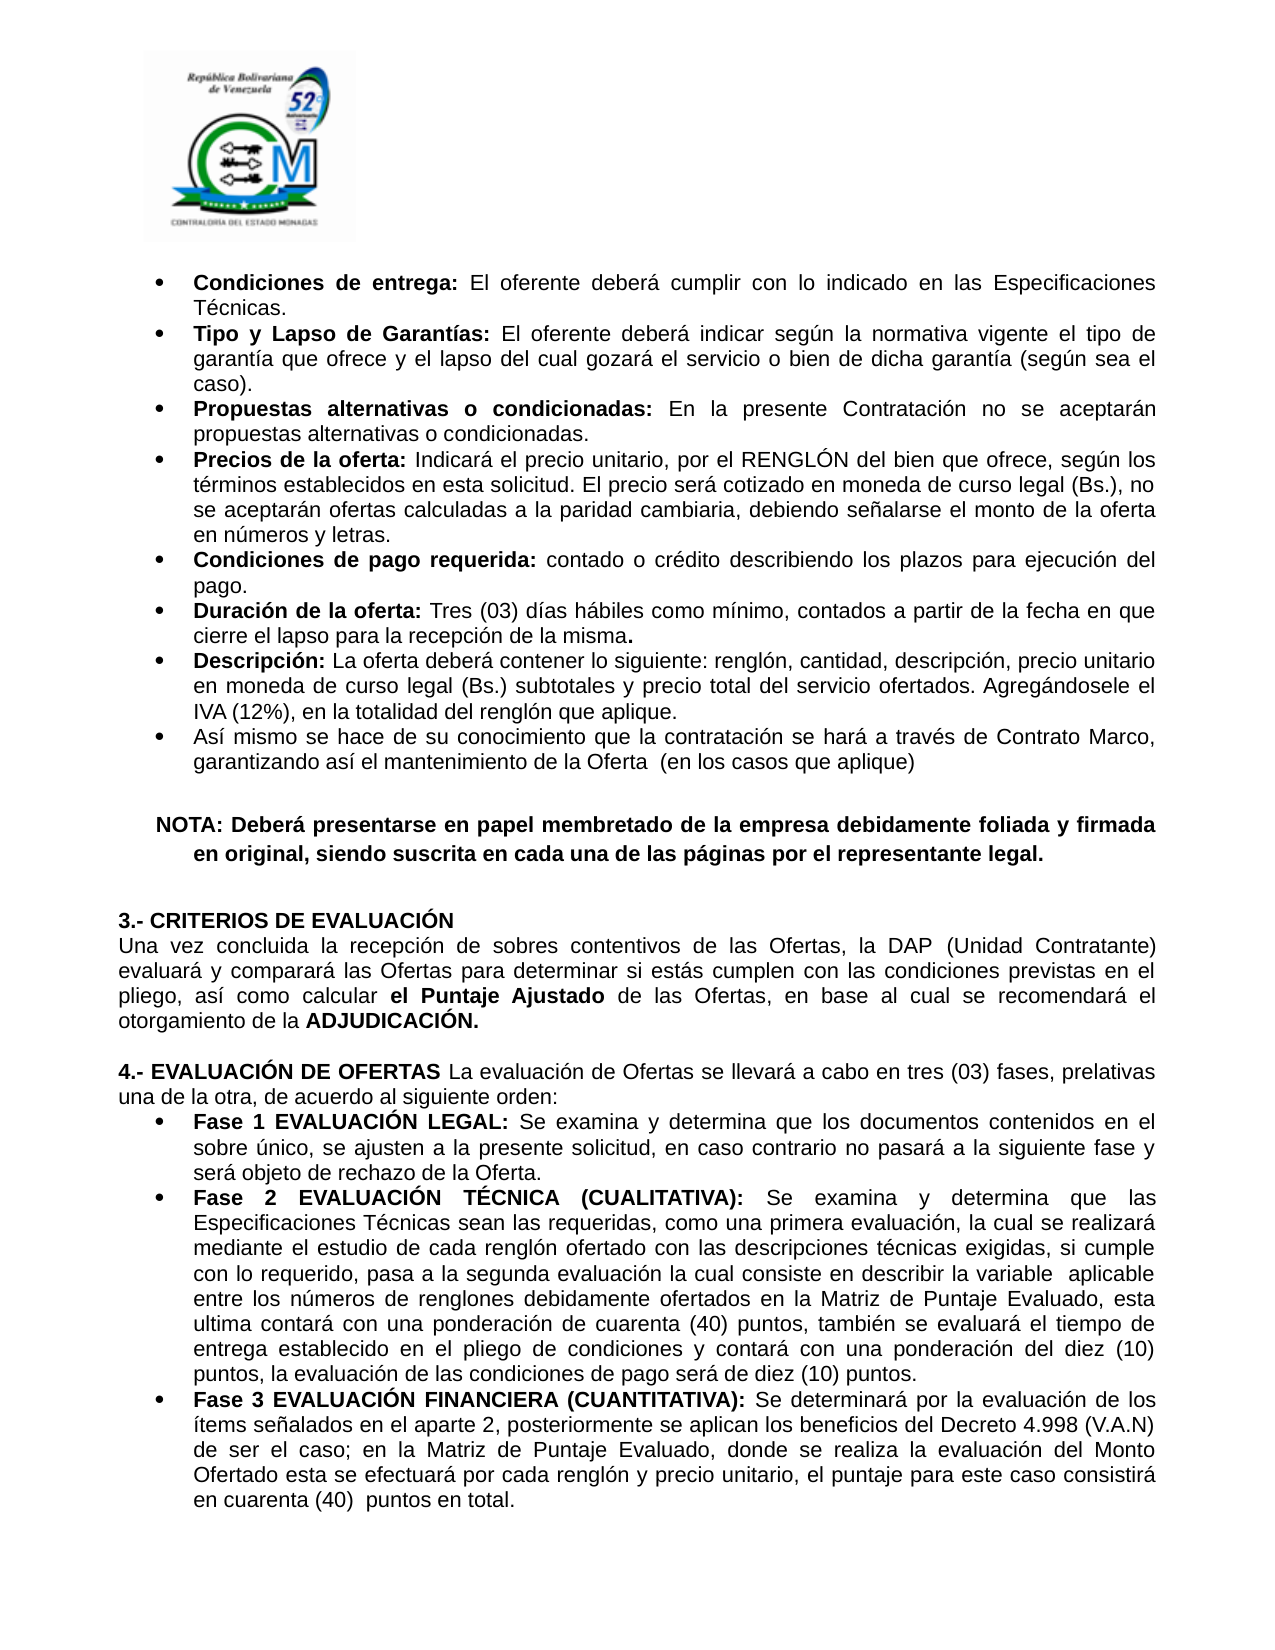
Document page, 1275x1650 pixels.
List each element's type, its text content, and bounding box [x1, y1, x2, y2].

text NOTA: Deberá presentarse en papel membretado de la empresa debidamente foliada y firmada en original, siendo suscrita en cada una de las páginas por el representante legal. [156, 812, 1157, 866]
list Descripción: La oferta deberá contener lo siguiente: renglón, cantidad, descripción, precio unitario en moneda de curso legal (Bs.) subtotales y precio total del servicio ofertados. Agregándosele el IVA (12%), en la totalidad del renglón que aplique. [156, 648, 1157, 724]
list Tipo y Lapso de Garantías: El oferente deberá indicar según la normativa vigente el tipo de garantía que ofrece y el lapso del cual gozará el servicio o bien de dicha garantía (según sea el caso). [156, 320, 1157, 396]
list Propuestas alternativas o condicionadas: En la presente Contratación no se aceptarán propuestas alternativas o condicionadas. [156, 396, 1157, 446]
list Fase 2 EVALUACIÓN TÉCNICA (CUALITATIVA): Se examina y determina que las Especificaciones Técnicas sean las requeridas, como una primera evaluación, la cual se realizará mediante el estudio de cada renglón ofertado con las descripciones técnicas exigidas, si cumple con lo requerido, pasa a la segunda evaluación la cual consiste en describir la variable aplicable entre los números de renglones debidamente ofertados en la Matriz de Puntaje Evaluado, esta ultima contará con una ponderación de cuarenta (40) puntos, también se evaluará el tiempo de entrega establecido en el pliego de condiciones y contará con una ponderación del diez (10) puntos, la evaluación de las condiciones de pago será de diez (10) puntos. [156, 1185, 1157, 1386]
list Así mismo se hace de su conocimiento que la contratación se hará a través de Contrato Marco, garantizando así el mantenimiento de la Oferta (en los casos que aplique) [156, 724, 1157, 774]
text 4.- EVALUACIÓN DE OFERTAS La evaluación de Ofertas se llevará a cabo en tres (03) fases, prelativas una de la otra, de acuerdo al siguiente orden: [118, 1059, 1157, 1109]
list Duración de la oferta: Tres (03) días hábiles como mínimo, contados a partir de la fecha en que cierre el lapso para la recepción de la misma. [156, 598, 1157, 648]
list Precios de la oferta: Indicará el precio unitario, por el RENGLÓN del bien que ofrece, según los términos establecidos en esta solicitud. El precio será cotizado en moneda de curso legal (Bs.), no se aceptarán ofertas calculadas a la paridad cambiaria, debiendo señalarse el monto de la oferta en números y letras. [156, 446, 1157, 547]
text 3.- CRITERIOS DE EVALUACIÓN [118, 907, 1157, 933]
picture [141, 48, 359, 245]
list Fase 1 EVALUACIÓN LEGAL: Se examina y determina que los documentos contenidos en el sobre único, se ajusten a la presente solicitud, en caso contrario no pasará a la siguiente fase y será objeto de rechazo de la Oferta. [156, 1109, 1157, 1185]
list Condiciones de pago requerida: contado o crédito describiendo los plazos para ejecución del pago. [156, 547, 1157, 598]
text Una vez concluida la recepción de sobres contentivos de las Ofertas, la DAP (Unidad Contratante) evaluará y comparará las Ofertas para determinar si estás cumplen con las condiciones previstas en el pliego, así como calcular el Puntaje Ajustado de las Ofertas, en base al cual se recomendará el otorgamiento de la ADJUDICACIÓN. [118, 933, 1157, 1033]
list Fase 3 EVALUACIÓN FINANCIERA (CUANTITATIVA): Se determinará por la evaluación de los ítems señalados en el aparte 2, posteriormente se aplican los beneficios del Decreto 4.998 (V.A.N) de ser el caso; en la Matriz de Puntaje Evaluado, donde se realiza la evaluación del Monto Ofertado esta se efectuará por cada renglón y precio unitario, el puntaje para este caso consistirá en cuarenta (40) puntos en total. [156, 1386, 1157, 1512]
list Condiciones de entrega: El oferente deberá cumplir con lo indicado en las Especificaciones Técnicas. [156, 270, 1157, 320]
